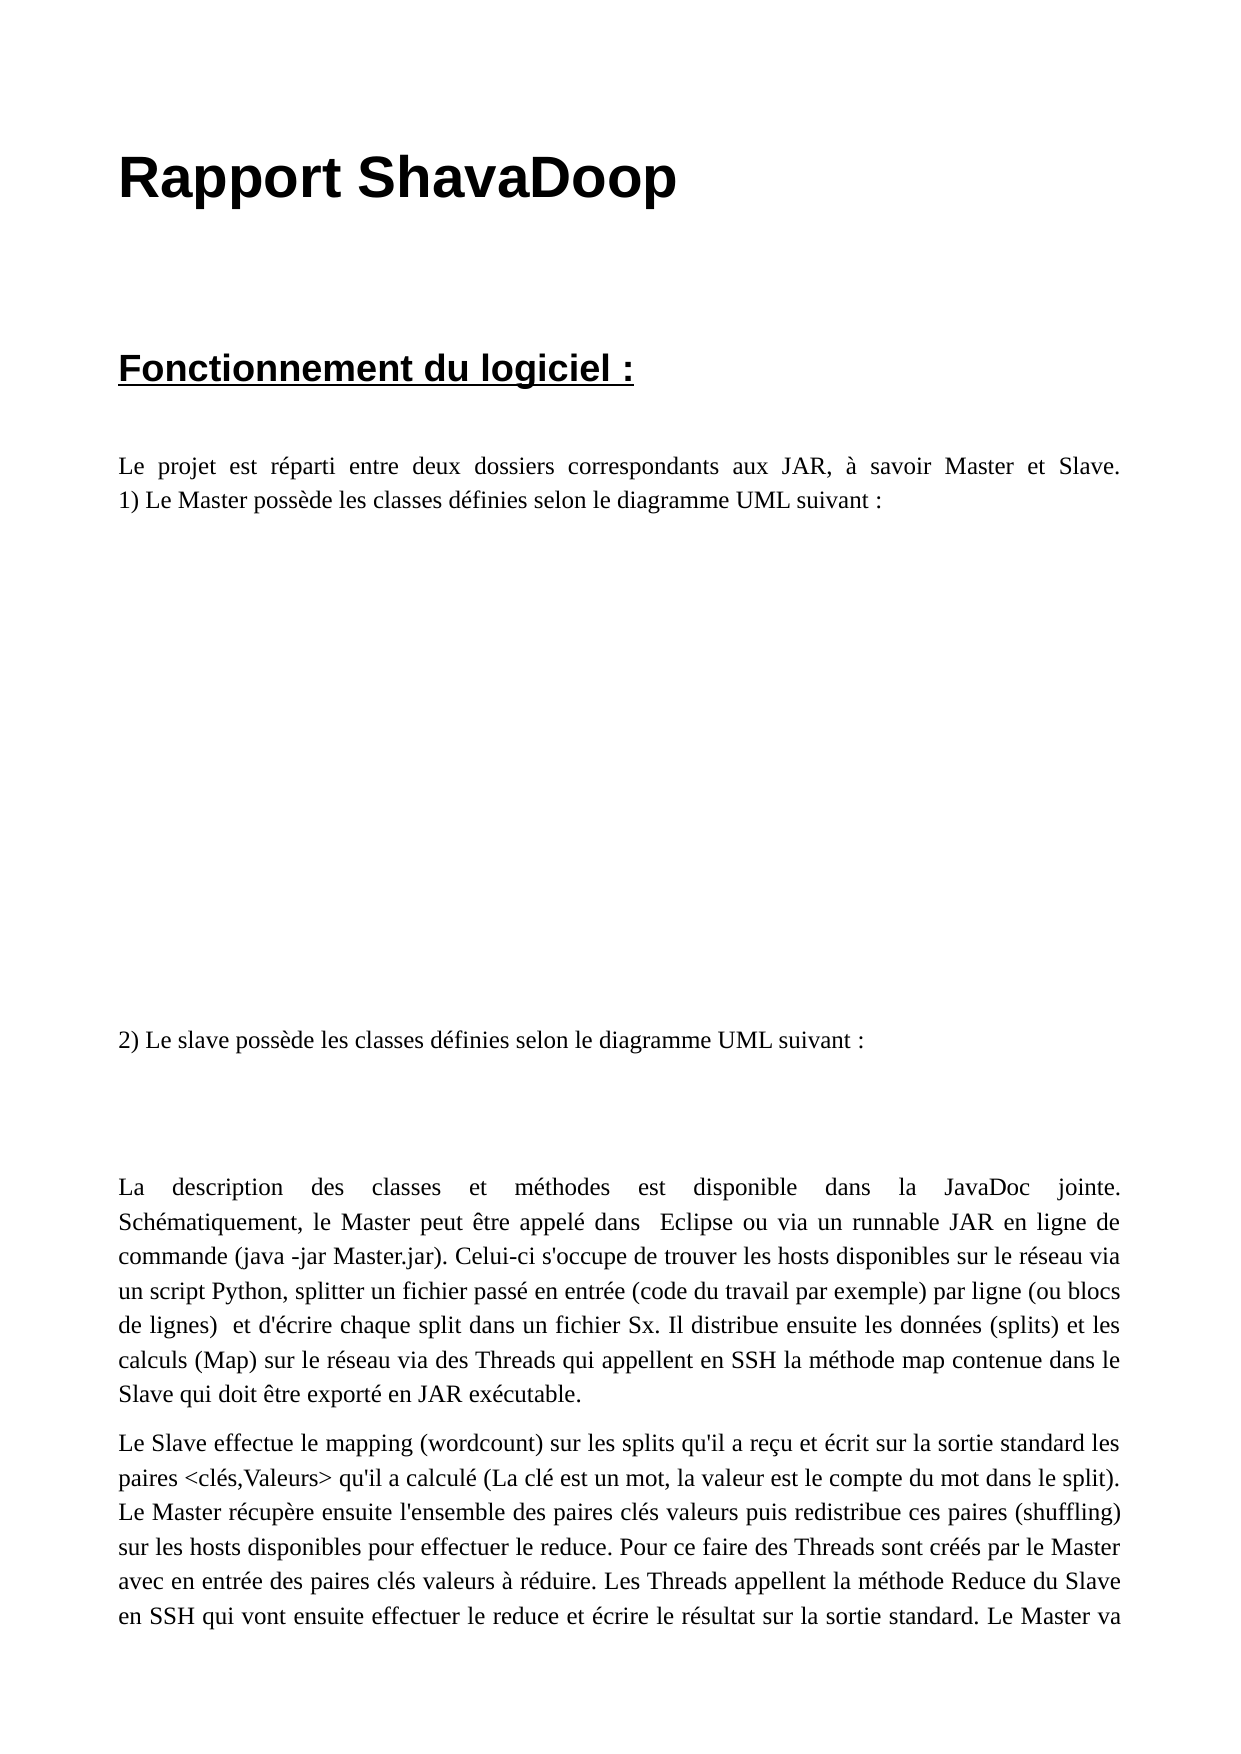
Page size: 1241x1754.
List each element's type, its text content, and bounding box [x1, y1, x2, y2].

title Rapport ShavaDoop [118, 143, 1122, 210]
text 2) Le slave possède les classes définies selon le diagramme UML suivant : [118, 1025, 1122, 1054]
text Le projet est réparti entre deux dossiers correspondants aux JAR, à savoir Master et Slave. 1) Le Master possède les classes définies selon le diagramme UML suivant : [118, 451, 1122, 514]
text Le Slave effectue le mapping (wordcount) sur les splits qu'il a reçu et écrit sur la sortie standard les paires <clés,Valeurs> qu'il a calculé (La clé est un mot, la valeur est le compte du mot dans le split). Le Master récupère ensuite l'ensemble des paires clés valeurs puis redistribue ces paires (shuffling) sur les hosts disponibles pour effectuer le reduce. Pour ce faire des Threads sont créés par le Master avec en entrée des paires clés valeurs à réduire. Les Threads appellent la méthode Reduce du Slave en SSH qui vont ensuite effectuer le reduce et écrire le résultat sur la sortie standard. Le Master va [118, 1428, 1122, 1629]
text La description des classes et méthodes est disponible dans la JavaDoc jointe. Schématiquement, le Master peut être appelé dans Eclipse ou via un runnable JAR en ligne de commande (java -jar Master.jar). Celui-ci s'occupe de trouver les hosts disponibles sur le réseau via un script Python, splitter un fichier passé en entrée (code du travail par exemple) par ligne (ou blocs de lignes) et d'écrire chaque split dans un fichier Sx. Il distribue ensuite les données (splits) et les calculs (Map) sur le réseau via des Threads qui appellent en SSH la méthode map contenue dans le Slave qui doit être exporté en JAR exécutable. [118, 1172, 1122, 1408]
subtitle Fonctionnement du logiciel : [118, 346, 1122, 389]
